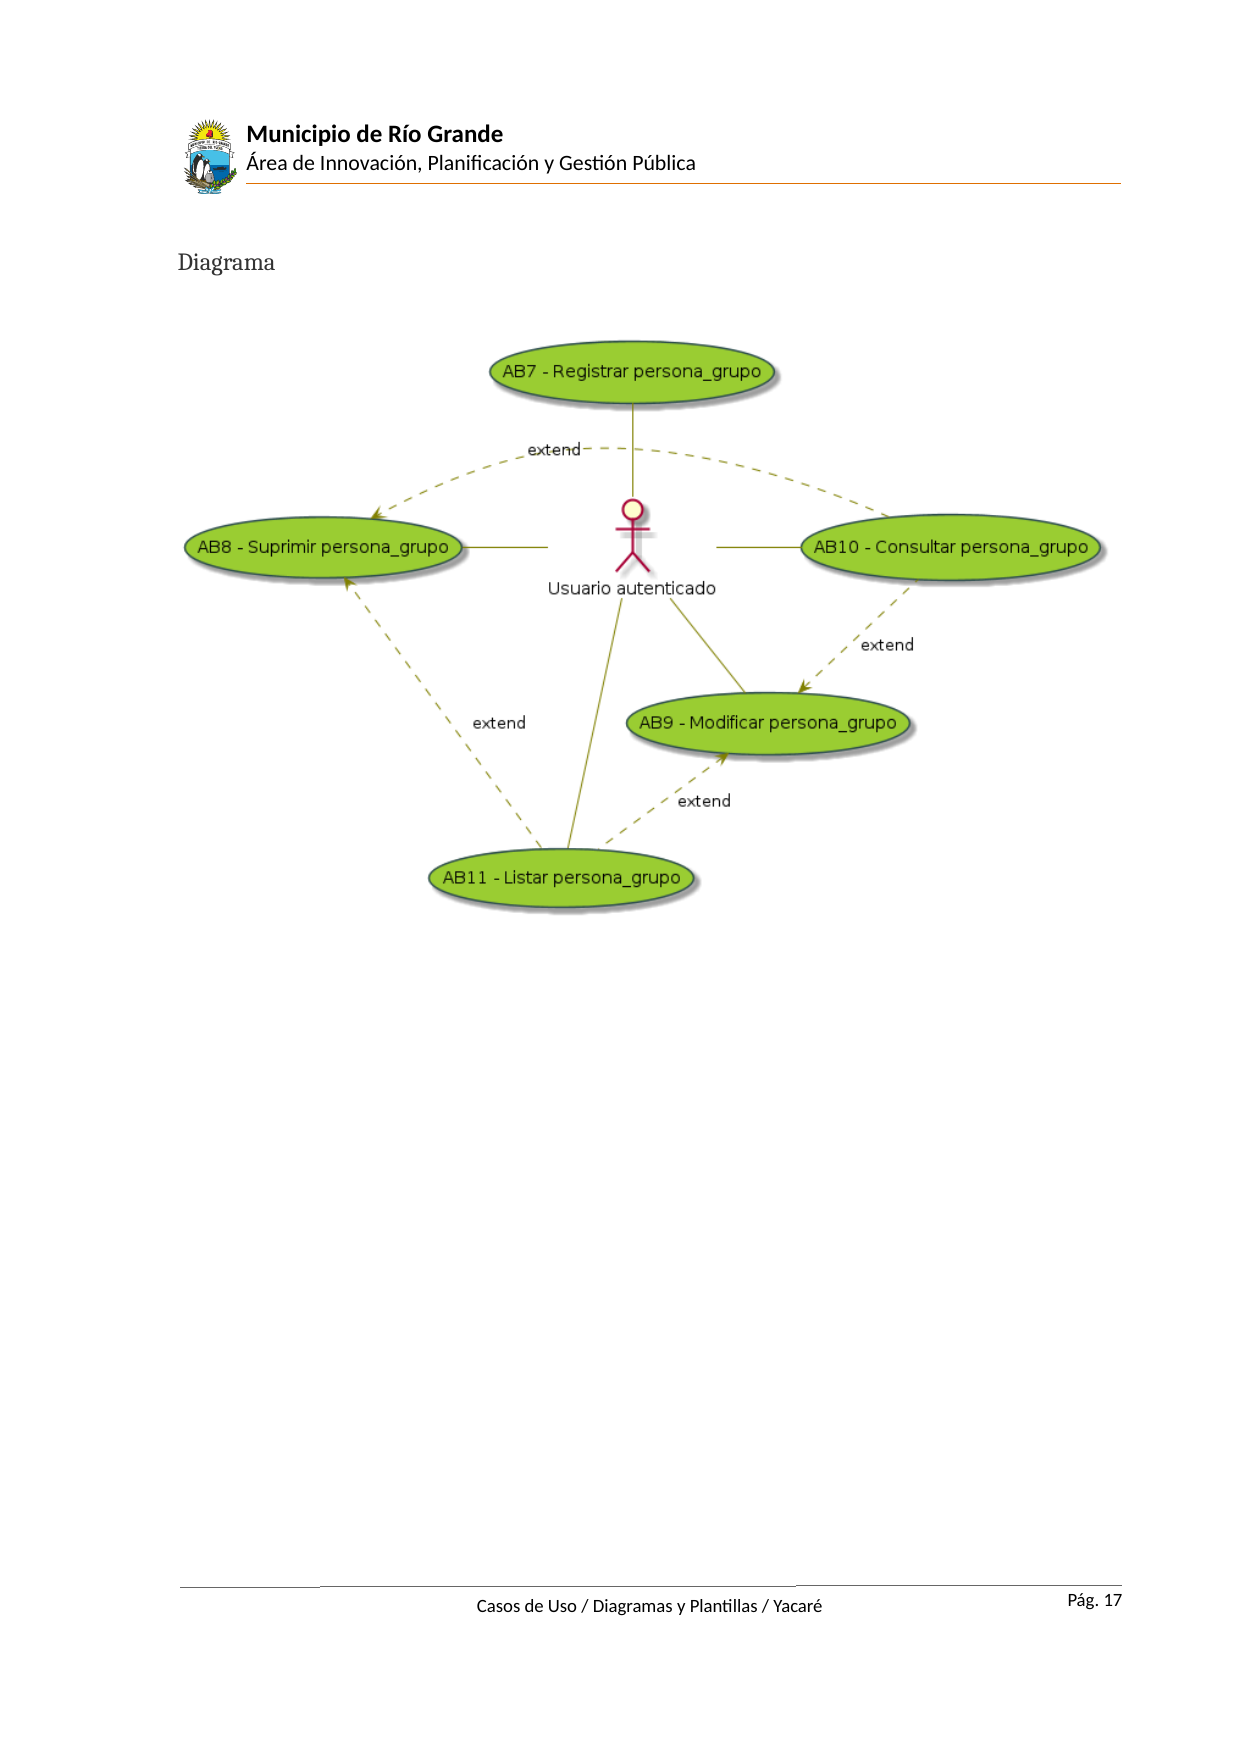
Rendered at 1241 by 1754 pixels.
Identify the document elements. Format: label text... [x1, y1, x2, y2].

subtitle Diagrama [177, 248, 1122, 277]
picture [177, 331, 1123, 919]
